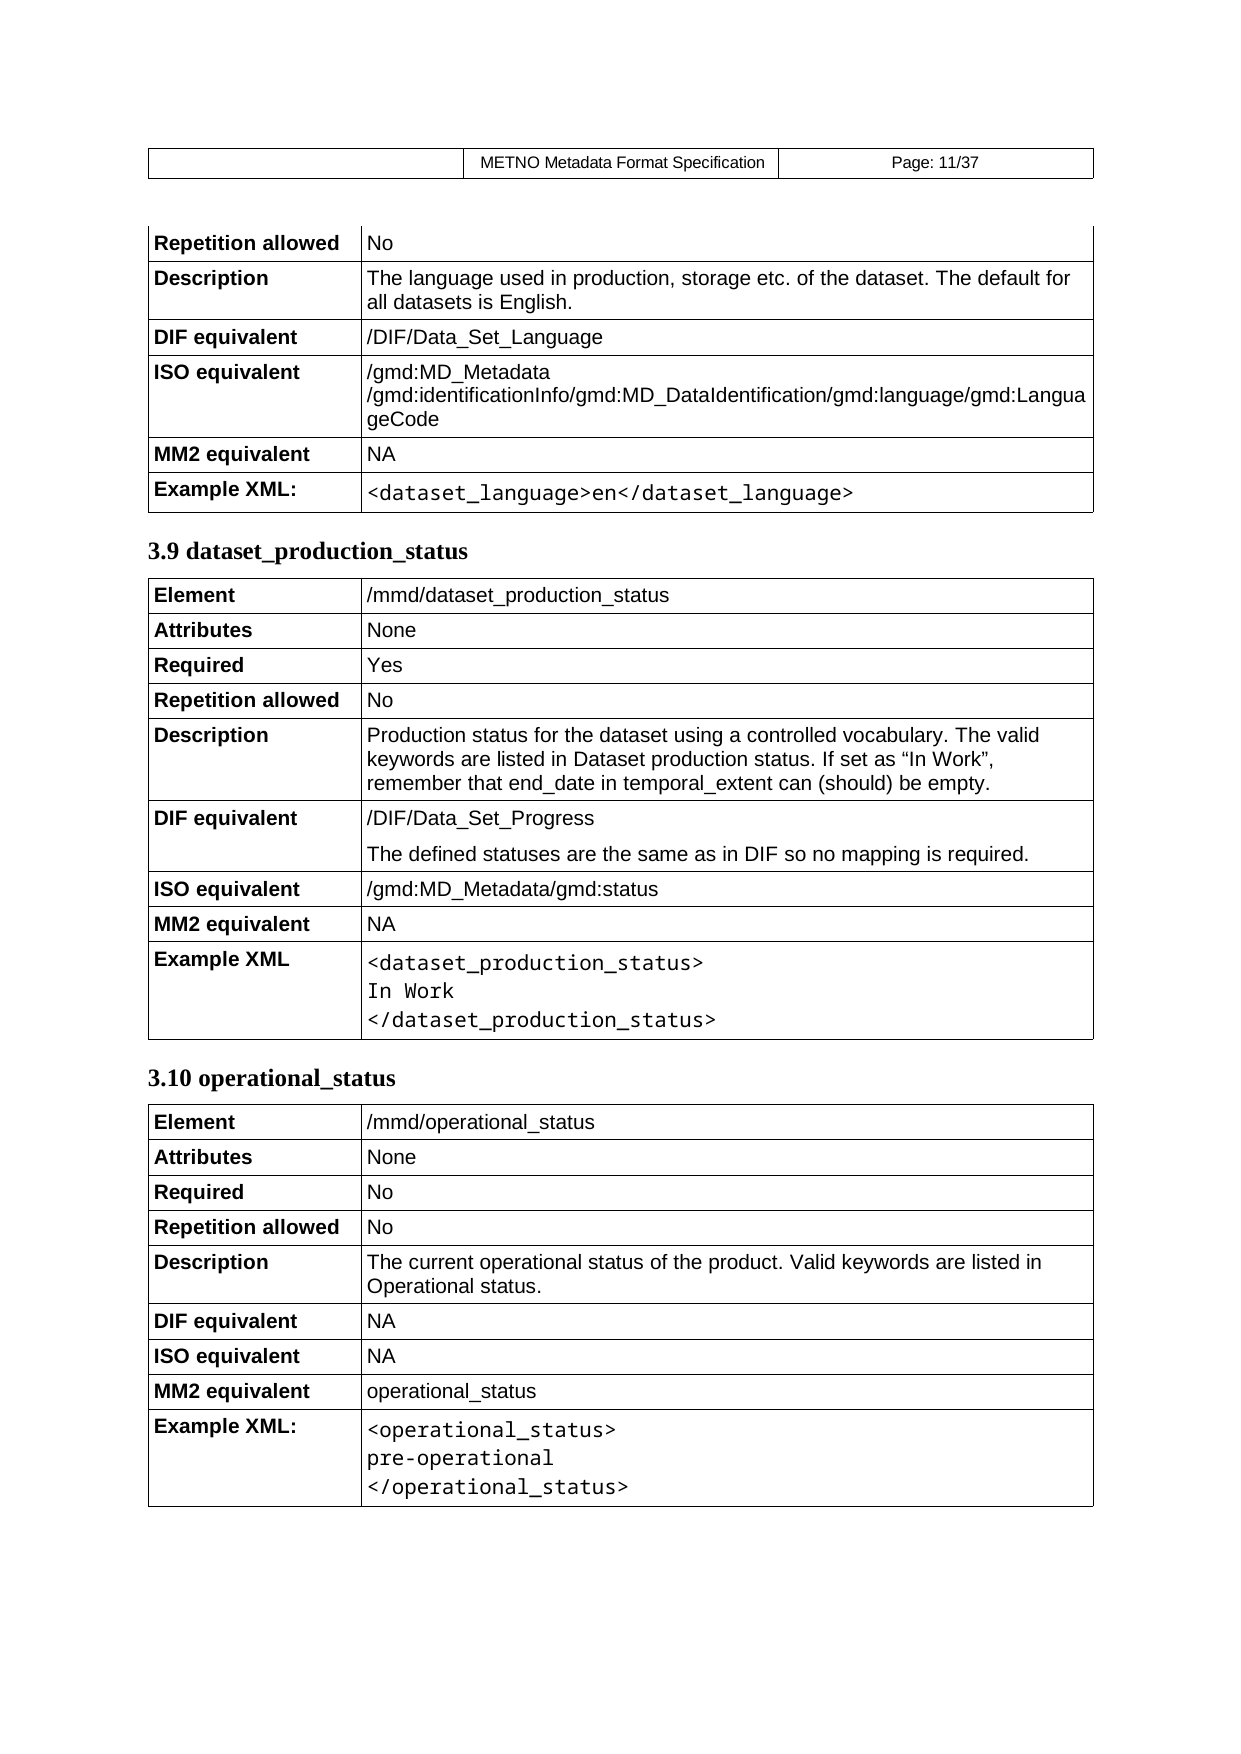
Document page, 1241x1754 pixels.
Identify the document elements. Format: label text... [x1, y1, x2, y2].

table_cell NA [362, 438, 1093, 472]
table_cell Production status for the dataset using a controlled vocabulary. The valid keywords are listed in Dataset production status. If set as “In Work”, remember that end_date in temporal_extent can (should) be empty. [362, 719, 1093, 800]
table_cell <dataset_language>en</dataset_language> [362, 473, 1093, 512]
table_cell Attributes [149, 614, 361, 648]
table_cell Attributes [149, 1140, 361, 1175]
table_cell /DIF/Data_Set_Progress The defined statuses are the same as in DIF so no mapping is required. [362, 801, 1093, 871]
table_cell Repetition allowed [149, 684, 361, 718]
table_cell NA [362, 907, 1093, 941]
table_cell Example XML: [149, 473, 361, 512]
table_cell /gmd:MD_Metadata /gmd:identificationInfo/gmd:MD_DataIdentification/gmd:language/gmd:LanguageCode [362, 356, 1093, 437]
table_cell NA [362, 1340, 1093, 1374]
table_cell DIF equivalent [149, 801, 361, 871]
table_cell ISO equivalent [149, 356, 361, 437]
table_cell None [362, 614, 1093, 648]
table_cell ISO equivalent [149, 1340, 361, 1374]
table_cell Yes [362, 649, 1093, 683]
table_cell None [362, 1140, 1093, 1175]
table_cell No [362, 1176, 1093, 1210]
table_cell No [362, 1211, 1093, 1245]
table_cell Example XML: [149, 1410, 361, 1506]
table_cell /DIF/Data_Set_Language [362, 320, 1093, 355]
table_cell <dataset_production_status> In Work </dataset_production_status> [362, 942, 1093, 1039]
table_cell Repetition allowed [149, 1211, 361, 1245]
table_header /mmd/operational_status [362, 1105, 1093, 1139]
table_cell The current operational status of the product. Valid keywords are listed in Operational status. [362, 1246, 1093, 1303]
table_cell Example XML [149, 942, 361, 1039]
table_cell Description [149, 1246, 361, 1303]
table_cell ISO equivalent [149, 872, 361, 906]
table_cell MM2 equivalent [149, 1375, 361, 1409]
subtitle operational_status [148, 1064, 1093, 1092]
table_cell /gmd:MD_Metadata/gmd:status [362, 872, 1093, 906]
table_cell Repetition allowed [149, 226, 361, 261]
table_header /mmd/dataset_production_status [362, 579, 1093, 613]
table_cell MM2 equivalent [149, 907, 361, 941]
table_header Element [149, 1105, 361, 1139]
table_cell DIF equivalent [149, 1304, 361, 1339]
table_cell <operational_status> pre-operational </operational_status> [362, 1410, 1093, 1506]
subtitle dataset_production_status [148, 537, 1093, 565]
table_cell No [362, 684, 1093, 718]
table_cell The language used in production, storage etc. of the dataset. The default for all datasets is English. [362, 262, 1093, 319]
table_cell Required [149, 1176, 361, 1210]
table_cell MM2 equivalent [149, 438, 361, 472]
table_cell Description [149, 262, 361, 319]
table_cell No [362, 226, 1093, 261]
table_header Element [149, 579, 361, 613]
table_cell NA [362, 1304, 1093, 1339]
table_cell DIF equivalent [149, 320, 361, 355]
table_cell Required [149, 649, 361, 683]
table_cell Description [149, 719, 361, 800]
table_cell operational_status [362, 1375, 1093, 1409]
